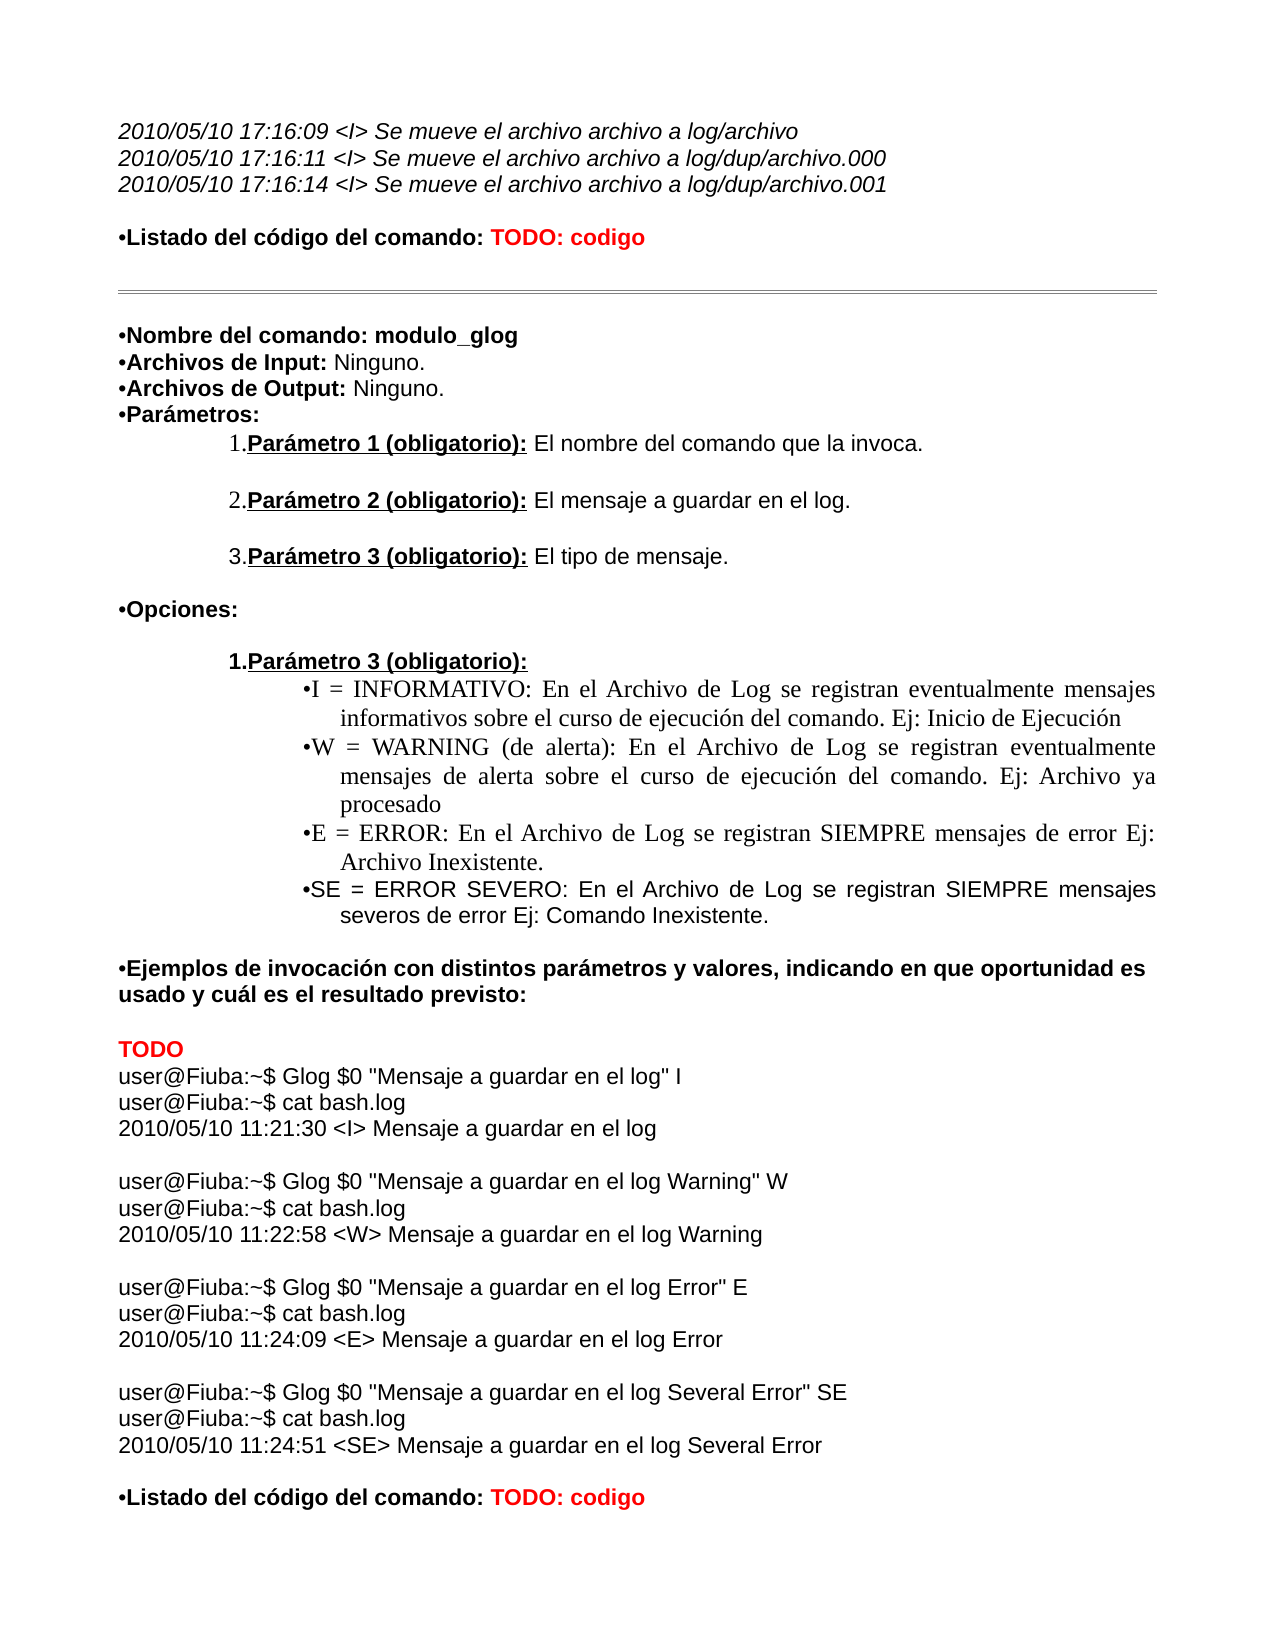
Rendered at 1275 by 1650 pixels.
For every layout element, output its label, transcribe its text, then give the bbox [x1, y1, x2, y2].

list user@Fiuba:~$ cat bash.log [118, 1300, 1157, 1326]
list Parámetros: [118, 401, 1157, 428]
text 2010/05/10 17:16:14 <I> Se mueve el archivo archivo a log/dup/archivo.001 [118, 171, 1157, 197]
list Listado del código del comando: TODO: codigo [118, 1484, 1157, 1511]
list Parámetro 3 (obligatorio): [228, 648, 1157, 674]
list Parámetro 3 (obligatorio): El tipo de mensaje. [228, 543, 1157, 569]
list Nombre del comando: modulo_glog [118, 322, 1157, 349]
list user@Fiuba:~$ cat bash.log [118, 1405, 1157, 1432]
list Opciones: [118, 596, 1157, 622]
list E = ERROR: En el Archivo de Log se registran SIEMPRE mensajes de error Ej: Archivo Inexistente. [302, 818, 1157, 876]
text 2010/05/10 11:24:09 <E> Mensaje a guardar en el log Error [118, 1326, 1157, 1353]
list user@Fiuba:~$ Glog $0 "Mensaje a guardar en el log Several Error" SE [118, 1379, 1157, 1405]
list user@Fiuba:~$ Glog $0 "Mensaje a guardar en el log" I [118, 1063, 1157, 1089]
list user@Fiuba:~$ cat bash.log [118, 1194, 1157, 1221]
list user@Fiuba:~$ Glog $0 "Mensaje a guardar en el log Error" E [118, 1273, 1157, 1300]
list W = WARNING (de alerta): En el Archivo de Log se registran eventualmente mensajes de alerta sobre el curso de ejecución del comando. Ej: Archivo ya procesado [302, 732, 1157, 818]
text 2010/05/10 17:16:11 <I> Se mueve el archivo archivo a log/dup/archivo.000 [118, 144, 1157, 171]
list Listado del código del comando: TODO: codigo [118, 223, 1157, 250]
text 2010/05/10 17:16:09 <I> Se mueve el archivo archivo a log/archivo [118, 118, 1157, 144]
list Parámetro 2 (obligatorio): El mensaje a guardar en el log. [228, 485, 1157, 514]
list Parámetro 1 (obligatorio): El nombre del comando que la invoca. [228, 428, 1157, 457]
list I = INFORMATIVO: En el Archivo de Log se registran eventualmente mensajes informativos sobre el curso de ejecución del comando. Ej: Inicio de Ejecución [302, 674, 1157, 732]
list TODO [118, 1036, 1157, 1063]
list SE = ERROR SEVERO: En el Archivo de Log se registran SIEMPRE mensajes severos de error Ej: Comando Inexistente. [302, 876, 1157, 928]
list Archivos de Input: Ninguno. [118, 349, 1157, 375]
list user@Fiuba:~$ cat bash.log [118, 1089, 1157, 1115]
list user@Fiuba:~$ Glog $0 "Mensaje a guardar en el log Warning" W [118, 1168, 1157, 1194]
list Ejemplos de invocación con distintos parámetros y valores, indicando en que oportunidad es usado y cuál es el resultado previsto: [118, 955, 1157, 1008]
list Archivos de Output: Ninguno. [118, 375, 1157, 401]
list 2010/05/10 11:21:30 <I> Mensaje a guardar en el log [118, 1115, 1157, 1142]
text 2010/05/10 11:22:58 <W> Mensaje a guardar en el log Warning [118, 1221, 1157, 1247]
text 2010/05/10 11:24:51 <SE> Mensaje a guardar en el log Several Error [118, 1432, 1157, 1458]
